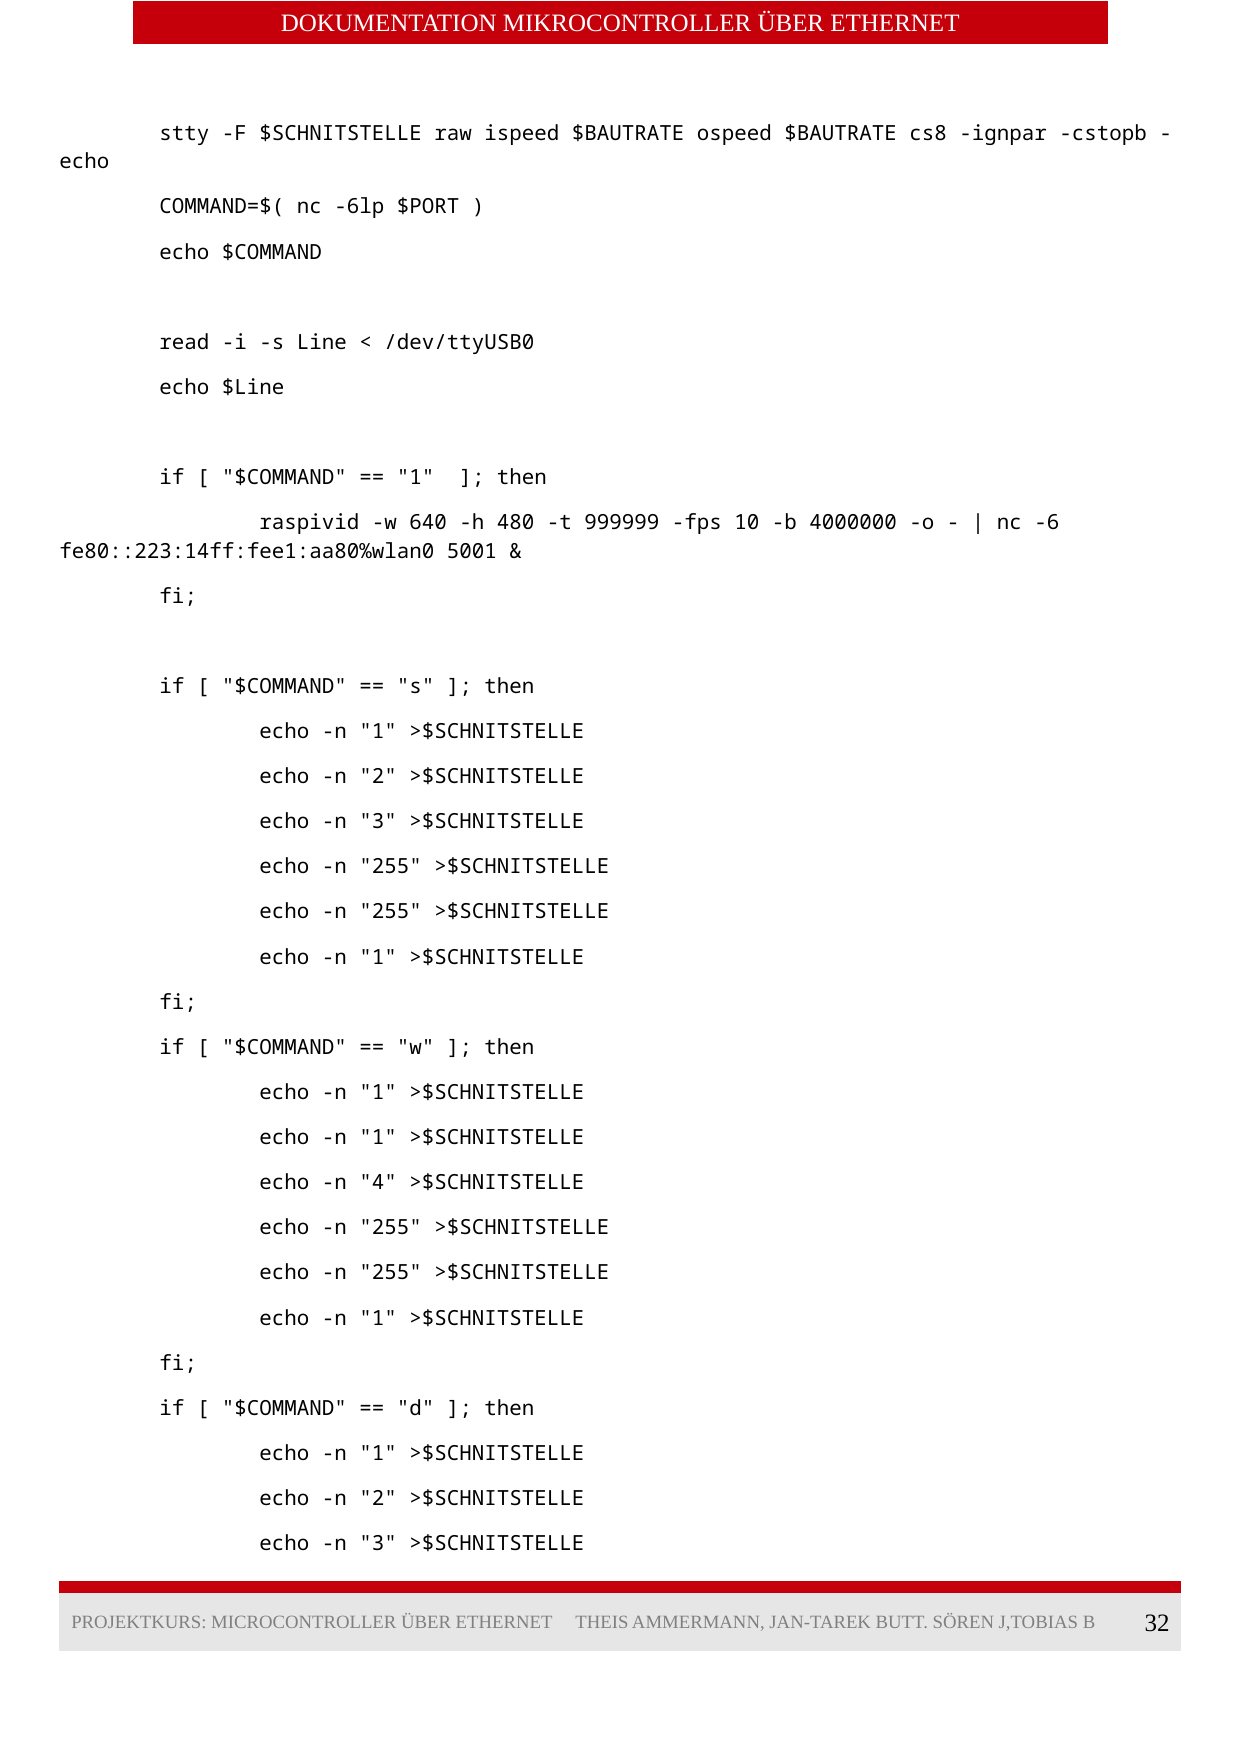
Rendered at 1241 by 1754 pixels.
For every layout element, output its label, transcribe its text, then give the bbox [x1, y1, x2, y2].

text if [ "$COMMAND" == "s" ]; then [59, 671, 1181, 699]
text fi; [59, 581, 1181, 609]
text echo -n "3" >$SCHNITSTELLE [59, 806, 1181, 835]
text COMMAND=$( nc -6lp $PORT ) [59, 192, 1181, 220]
text echo -n "1" >$SCHNITSTELLE [59, 1303, 1181, 1331]
text if [ "$COMMAND" == "d" ]; then [59, 1393, 1181, 1421]
text echo -n "1" >$SCHNITSTELLE [59, 716, 1181, 745]
text echo -n "1" >$SCHNITSTELLE [59, 1077, 1181, 1106]
text if [ "$COMMAND" == "w" ]; then [59, 1032, 1181, 1060]
text echo -n "255" >$SCHNITSTELLE [59, 897, 1181, 925]
text echo -n "4" >$SCHNITSTELLE [59, 1167, 1181, 1196]
text echo -n "1" >$SCHNITSTELLE [59, 1438, 1181, 1466]
text echo $COMMAND [59, 237, 1181, 265]
text echo -n "3" >$SCHNITSTELLE [59, 1528, 1181, 1557]
text echo -n "255" >$SCHNITSTELLE [59, 1212, 1181, 1241]
text echo $Line [59, 372, 1181, 401]
text fi; [59, 1348, 1181, 1376]
text echo -n "2" >$SCHNITSTELLE [59, 1483, 1181, 1511]
text stty -F $SCHNITSTELLE raw ispeed $BAUTRATE ospeed $BAUTRATE cs8 -ignpar -cstopb -echo [59, 118, 1181, 175]
text raspivid -w 640 -h 480 -t 999999 -fps 10 -b 4000000 -o - | nc -6 fe80::223:14ff:fee1:aa80%wlan0 5001 & [59, 507, 1181, 564]
text read -i -s Line < /dev/ttyUSB0 [59, 327, 1181, 355]
text if [ "$COMMAND" == "1" ]; then [59, 462, 1181, 491]
text echo -n "1" >$SCHNITSTELLE [59, 1122, 1181, 1151]
text echo -n "255" >$SCHNITSTELLE [59, 1257, 1181, 1286]
text echo -n "1" >$SCHNITSTELLE [59, 942, 1181, 970]
text echo -n "255" >$SCHNITSTELLE [59, 852, 1181, 880]
text fi; [59, 987, 1181, 1015]
text echo -n "2" >$SCHNITSTELLE [59, 761, 1181, 790]
